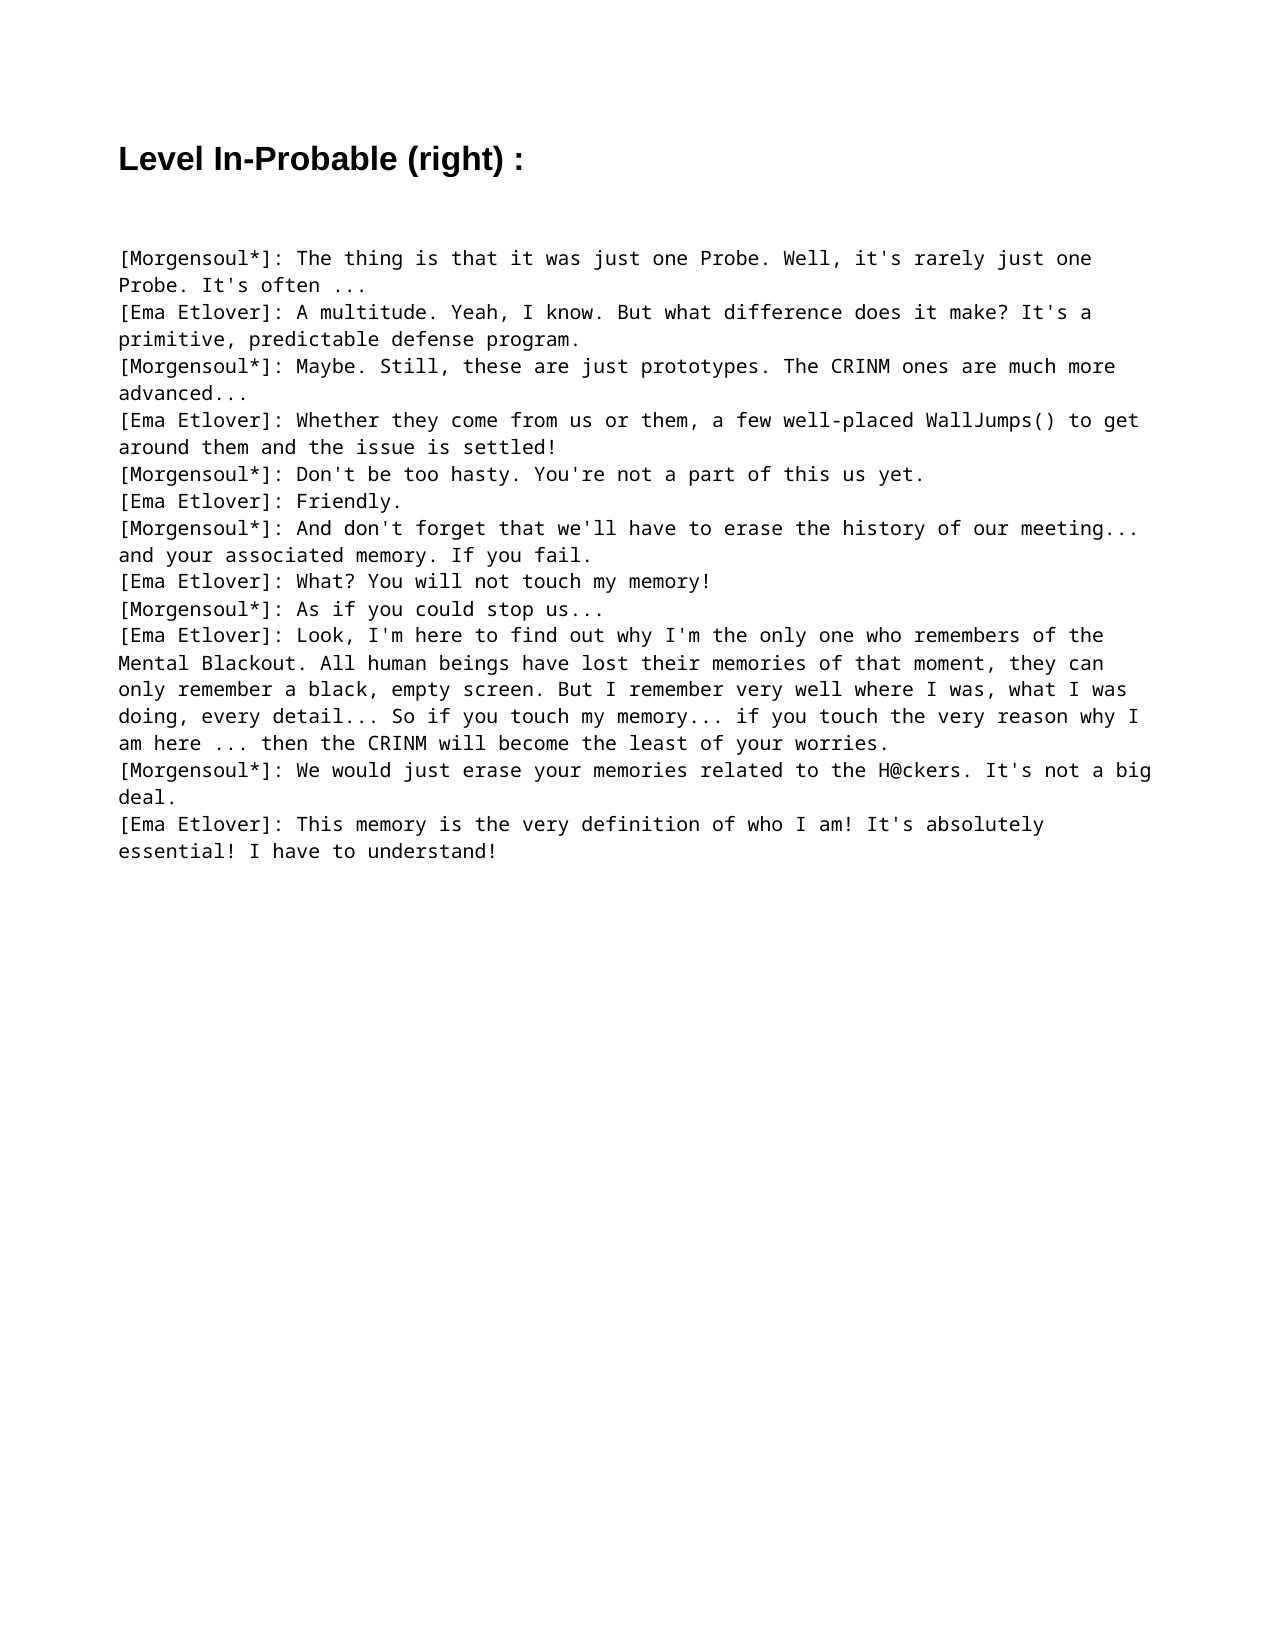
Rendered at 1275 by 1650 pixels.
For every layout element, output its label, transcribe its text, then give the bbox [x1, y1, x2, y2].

text [Morgensoul*]: As if you could stop us... [118, 595, 1157, 622]
text [Morgensoul*]: Maybe. Still, these are just prototypes. The CRINM ones are much more advanced... [118, 352, 1157, 406]
text [Ema Etlover]: What? You will not touch my memory! [118, 568, 1157, 595]
text [Morgensoul*]: And don't forget that we'll have to erase the history of our meeting... and your associated memory. If you fail. [118, 514, 1157, 568]
text [Morgensoul*]: The thing is that it was just one Probe. Well, it's rarely just one Probe. It's often ... [118, 244, 1157, 298]
text [Ema Etlover]: This memory is the very definition of who I am! It's absolutely essential! I have to understand! [118, 811, 1157, 864]
text [Morgensoul*]: We would just erase your memories related to the H@ckers. It's not a big deal. [118, 757, 1157, 811]
text [Ema Etlover]: Look, I'm here to find out why I'm the only one who remembers of the Mental Blackout. All human beings have lost their memories of that moment, they can only remember a black, empty screen. But I remember very well where I was, what I was doing, every detail... So if you touch my memory... if you touch the very reason why I am here ... then the CRINM will become the least of your worries. [118, 622, 1157, 757]
text [Morgensoul*]: Don't be too hasty. You're not a part of this us yet. [118, 460, 1157, 487]
text [Ema Etlover]: Friendly. [118, 487, 1157, 514]
subtitle Level In-Probable (right) : [118, 139, 1157, 178]
text [Ema Etlover]: Whether they come from us or them, a few well-placed WallJumps() to get around them and the issue is settled! [118, 406, 1157, 460]
text [Ema Etlover]: A multitude. Yeah, I know. But what difference does it make? It's a primitive, predictable defense program. [118, 298, 1157, 352]
